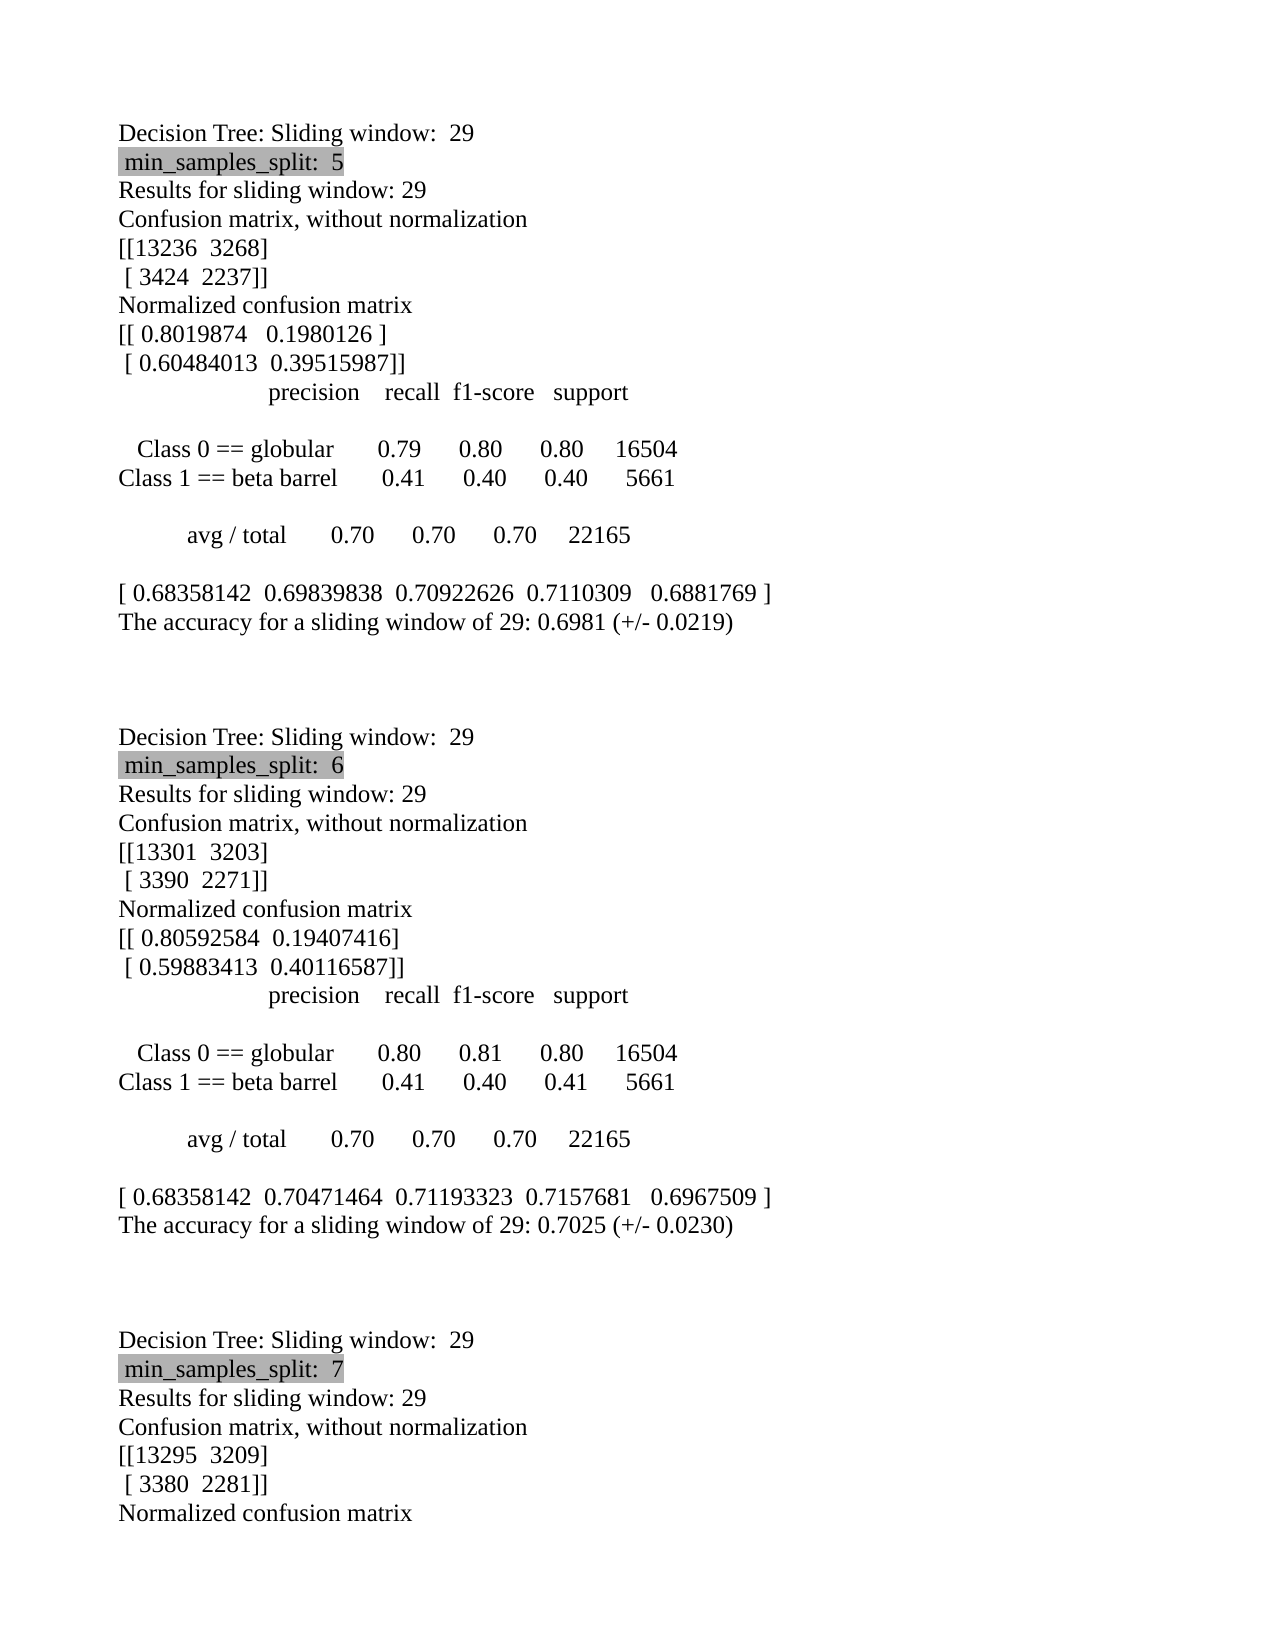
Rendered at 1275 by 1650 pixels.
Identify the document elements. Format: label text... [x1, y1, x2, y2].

text [[ 0.8019874 0.1980126 ] [118, 319, 1157, 348]
text avg / total 0.70 0.70 0.70 22165 [118, 1124, 1157, 1153]
text Class 1 == beta barrel 0.41 0.40 0.41 5661 [118, 1067, 1157, 1096]
text min_samples_split: 5 [118, 147, 1157, 176]
text precision recall f1-score support [118, 981, 1157, 1009]
text The accuracy for a sliding window of 29: 0.7025 (+/- 0.0230) [118, 1211, 1157, 1239]
text [ 3424 2237]] [118, 262, 1157, 291]
text precision recall f1-score support [118, 377, 1157, 406]
text Decision Tree: Sliding window: 29 [118, 118, 1157, 147]
text Confusion matrix, without normalization [118, 808, 1157, 837]
text Confusion matrix, without normalization [118, 204, 1157, 233]
text min_samples_split: 7 [118, 1354, 1157, 1383]
text [ 0.59883413 0.40116587]] [118, 952, 1157, 981]
text Class 0 == globular 0.79 0.80 0.80 16504 [118, 434, 1157, 463]
text Results for sliding window: 29 [118, 779, 1157, 808]
text [ 0.68358142 0.70471464 0.71193323 0.7157681 0.6967509 ] [118, 1182, 1157, 1211]
text avg / total 0.70 0.70 0.70 22165 [118, 521, 1157, 549]
text Results for sliding window: 29 [118, 176, 1157, 204]
text [ 3380 2281]] [118, 1469, 1157, 1498]
text [[ 0.80592584 0.19407416] [118, 923, 1157, 952]
text Confusion matrix, without normalization [118, 1412, 1157, 1441]
text Results for sliding window: 29 [118, 1383, 1157, 1412]
text [ 3390 2271]] [118, 866, 1157, 894]
text min_samples_split: 6 [118, 751, 1157, 779]
text Class 0 == globular 0.80 0.81 0.80 16504 [118, 1038, 1157, 1067]
text Normalized confusion matrix [118, 291, 1157, 319]
text Decision Tree: Sliding window: 29 [118, 722, 1157, 751]
text Normalized confusion matrix [118, 894, 1157, 923]
text [ 0.60484013 0.39515987]] [118, 348, 1157, 377]
text The accuracy for a sliding window of 29: 0.6981 (+/- 0.0219) [118, 607, 1157, 636]
text [ 0.68358142 0.69839838 0.70922626 0.7110309 0.6881769 ] [118, 578, 1157, 607]
text Class 1 == beta barrel 0.41 0.40 0.40 5661 [118, 463, 1157, 492]
text [[13295 3209] [118, 1441, 1157, 1469]
text Normalized confusion matrix [118, 1498, 1157, 1527]
text [[13301 3203] [118, 837, 1157, 866]
text [[13236 3268] [118, 233, 1157, 262]
text Decision Tree: Sliding window: 29 [118, 1326, 1157, 1354]
